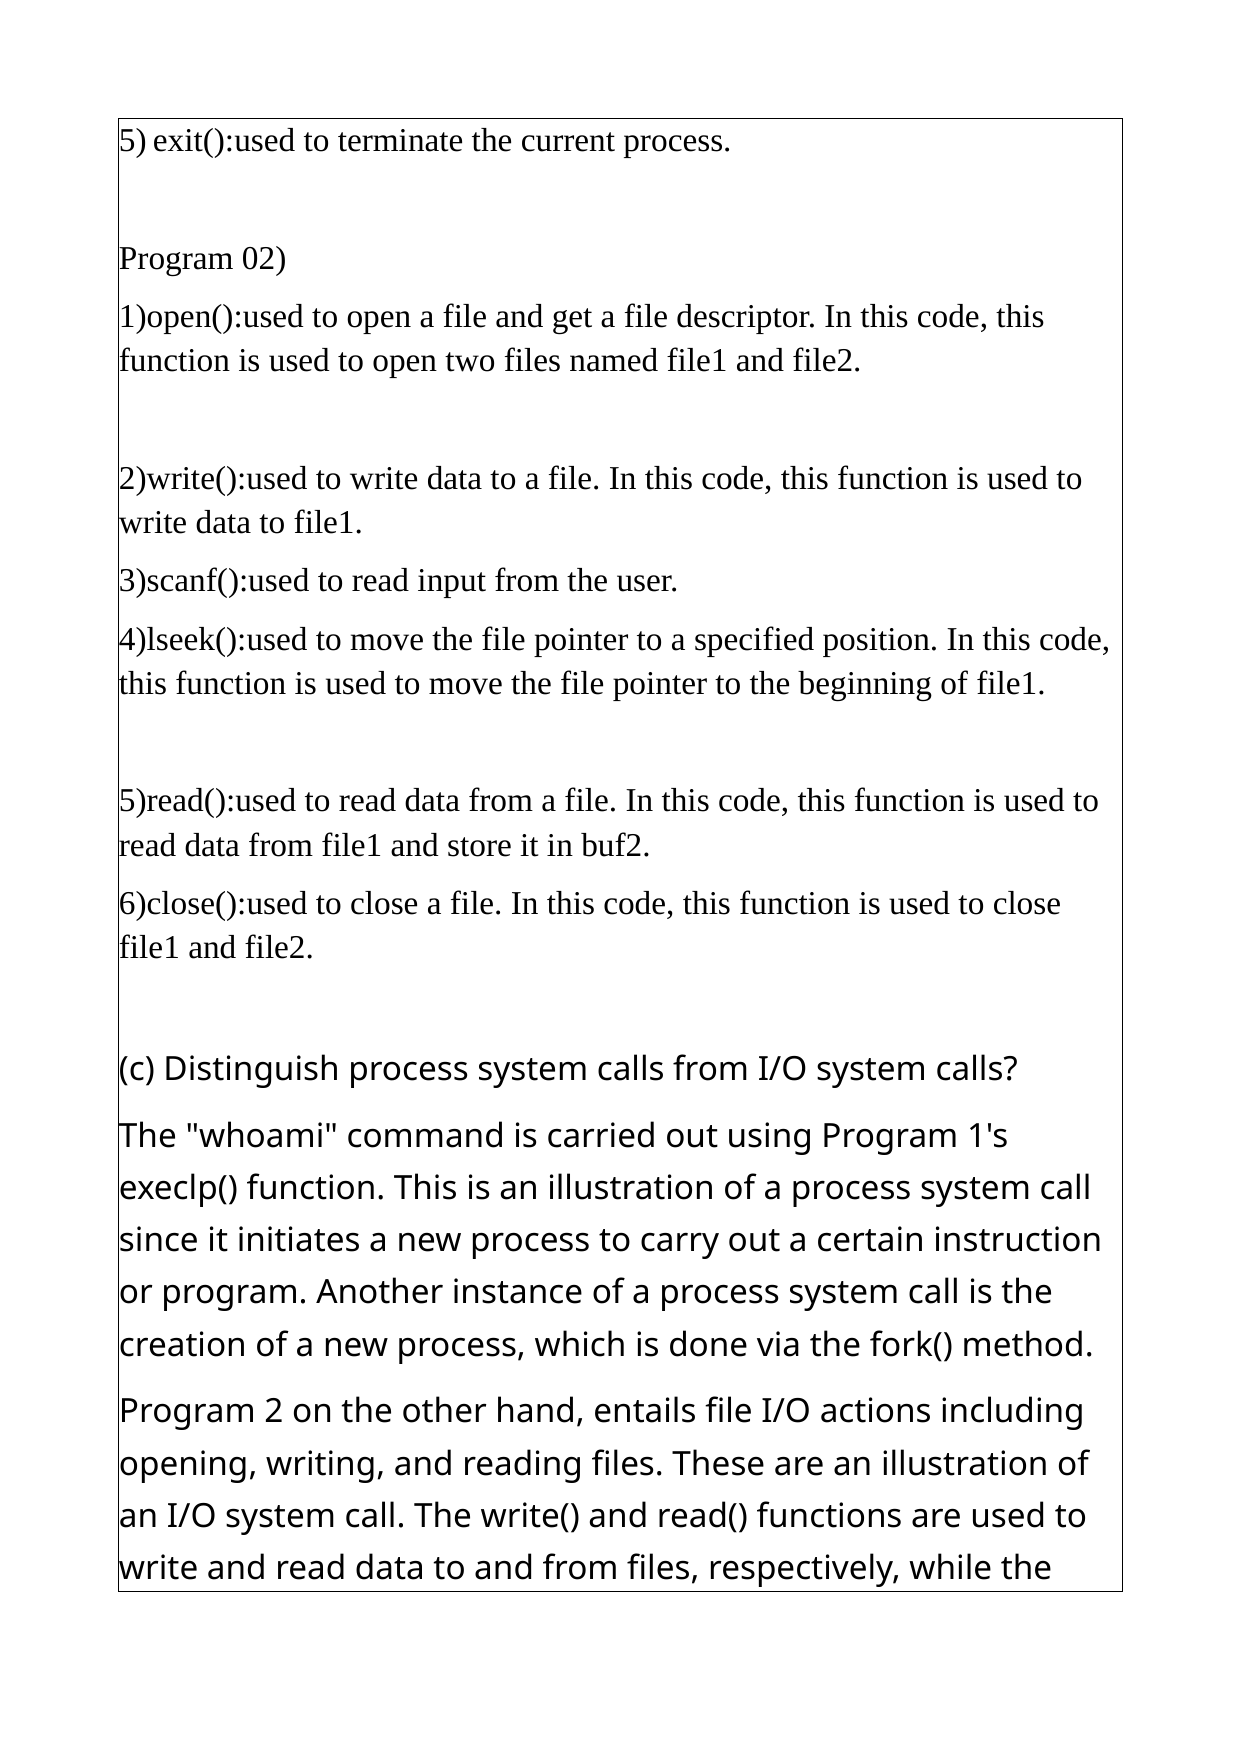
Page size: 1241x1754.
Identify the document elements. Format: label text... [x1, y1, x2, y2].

text 5) exit():used to terminate the current process. [119, 119, 1122, 159]
text 2)write():used to write data to a file. In this code, this function is used to write data to file1. [119, 455, 1122, 540]
text 3)scanf():used to read input from the user. [119, 558, 1122, 599]
text 1)open():used to open a file and get a file descriptor. In this code, this function is used to open two files named file1 and file2. [119, 294, 1122, 379]
text 5)read():used to read data from a file. In this code, this function is used to read data from file1 and store it in buf2. [119, 778, 1122, 863]
text 4)lseek():used to move the file pointer to a specified position. In this code, this function is used to move the file pointer to the beginning of file1. [119, 617, 1122, 702]
text Program 2 on the other hand, entails file I/O actions including opening, writing, and reading files. These are an illustration of an I/O system call. The write() and read() functions are used to write and read data to and from files, respectively, while the [119, 1384, 1122, 1591]
text 6)close():used to close a file. In this code, this function is used to close file1 and file2. [119, 881, 1122, 966]
text The "whoami" command is carried out using Program 1's execlp() function. This is an illustration of a process system call since it initiates a new process to carry out a certain instruction or program. Another instance of a process system call is the creation of a new process, which is done via the fork() method. [119, 1109, 1122, 1366]
text (c) Distinguish process system calls from I/O system calls? [119, 1042, 1122, 1090]
text Program 02) [119, 235, 1122, 276]
